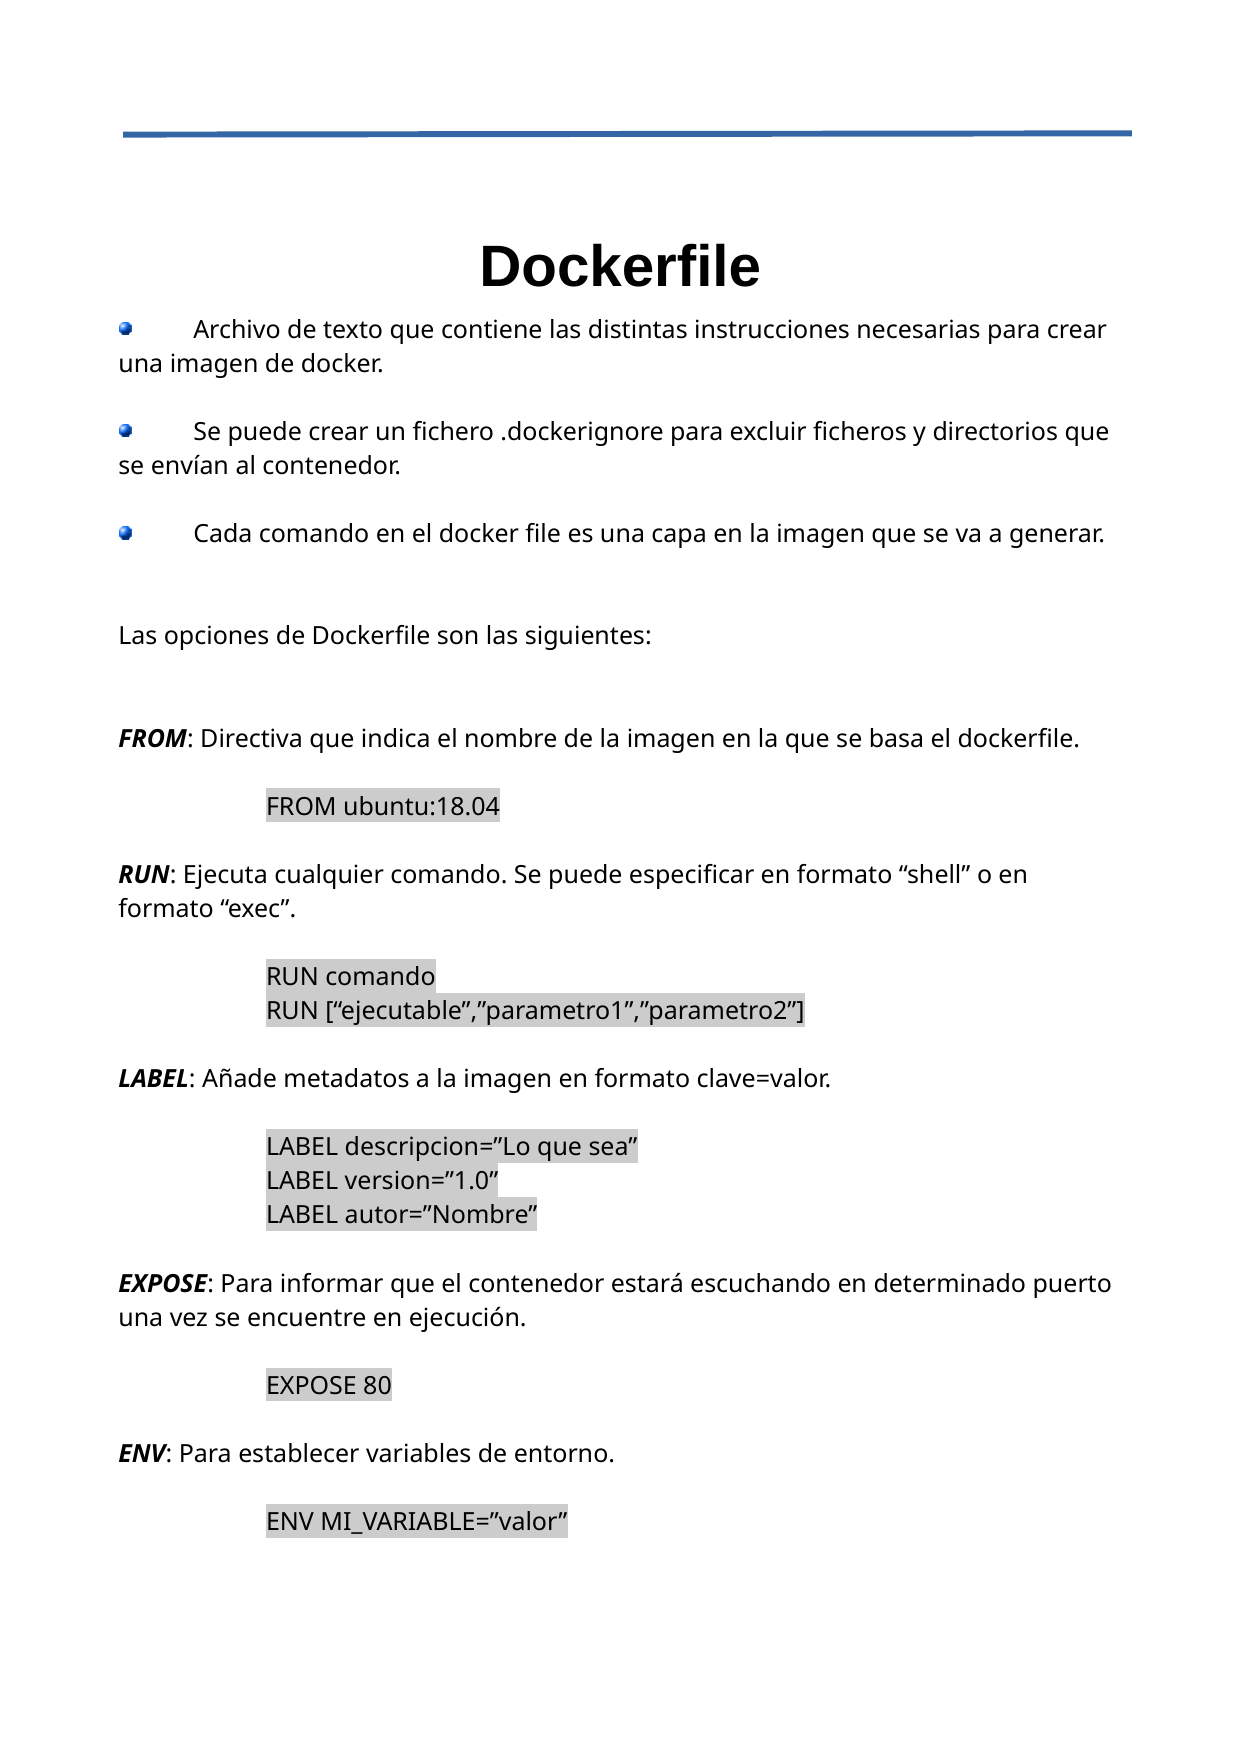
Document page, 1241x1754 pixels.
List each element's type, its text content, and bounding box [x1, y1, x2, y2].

picture [119, 322, 132, 335]
text LABEL autor=”Nombre” [118, 1197, 1122, 1231]
list Archivo de texto que contiene las distintas instrucciones necesarias para crear una imagen de docker. [118, 311, 1122, 379]
list ENV: Para establecer variables de entorno. [118, 1436, 1122, 1469]
title Dockerfile [118, 232, 1122, 299]
text Las opciones de Dockerfile son las siguientes: [118, 618, 1122, 652]
text RUN: Ejecuta cualquier comando. Se puede especificar en formato “shell” o en formato “exec”. [118, 856, 1122, 924]
text RUN comando [118, 959, 1122, 993]
text ENV MI_VARIABLE=”valor” [118, 1504, 1122, 1538]
list EXPOSE: Para informar que el contenedor estará escuchando en determinado puerto una vez se encuentre en ejecución. [118, 1265, 1122, 1333]
list Cada comando en el docker file es una capa en la imagen que se va a generar. [118, 516, 1122, 550]
text EXPOSE 80 [118, 1367, 1122, 1401]
picture [119, 424, 132, 437]
text LABEL descripcion=”Lo que sea” [118, 1129, 1122, 1163]
list Se puede crear un fichero .dockerignore para excluir ficheros y directorios que se envían al contenedor. [118, 414, 1122, 482]
list LABEL: Añade metadatos a la imagen en formato clave=valor. [118, 1061, 1122, 1095]
text RUN [“ejecutable”,”parametro1”,”parametro2”] [118, 993, 1122, 1027]
text FROM: Directiva que indica el nombre de la imagen en la que se basa el dockerfile. [118, 720, 1122, 754]
text LABEL version=”1.0” [118, 1163, 1122, 1197]
picture [119, 526, 132, 540]
text FROM ubuntu:18.04 [118, 788, 1122, 822]
